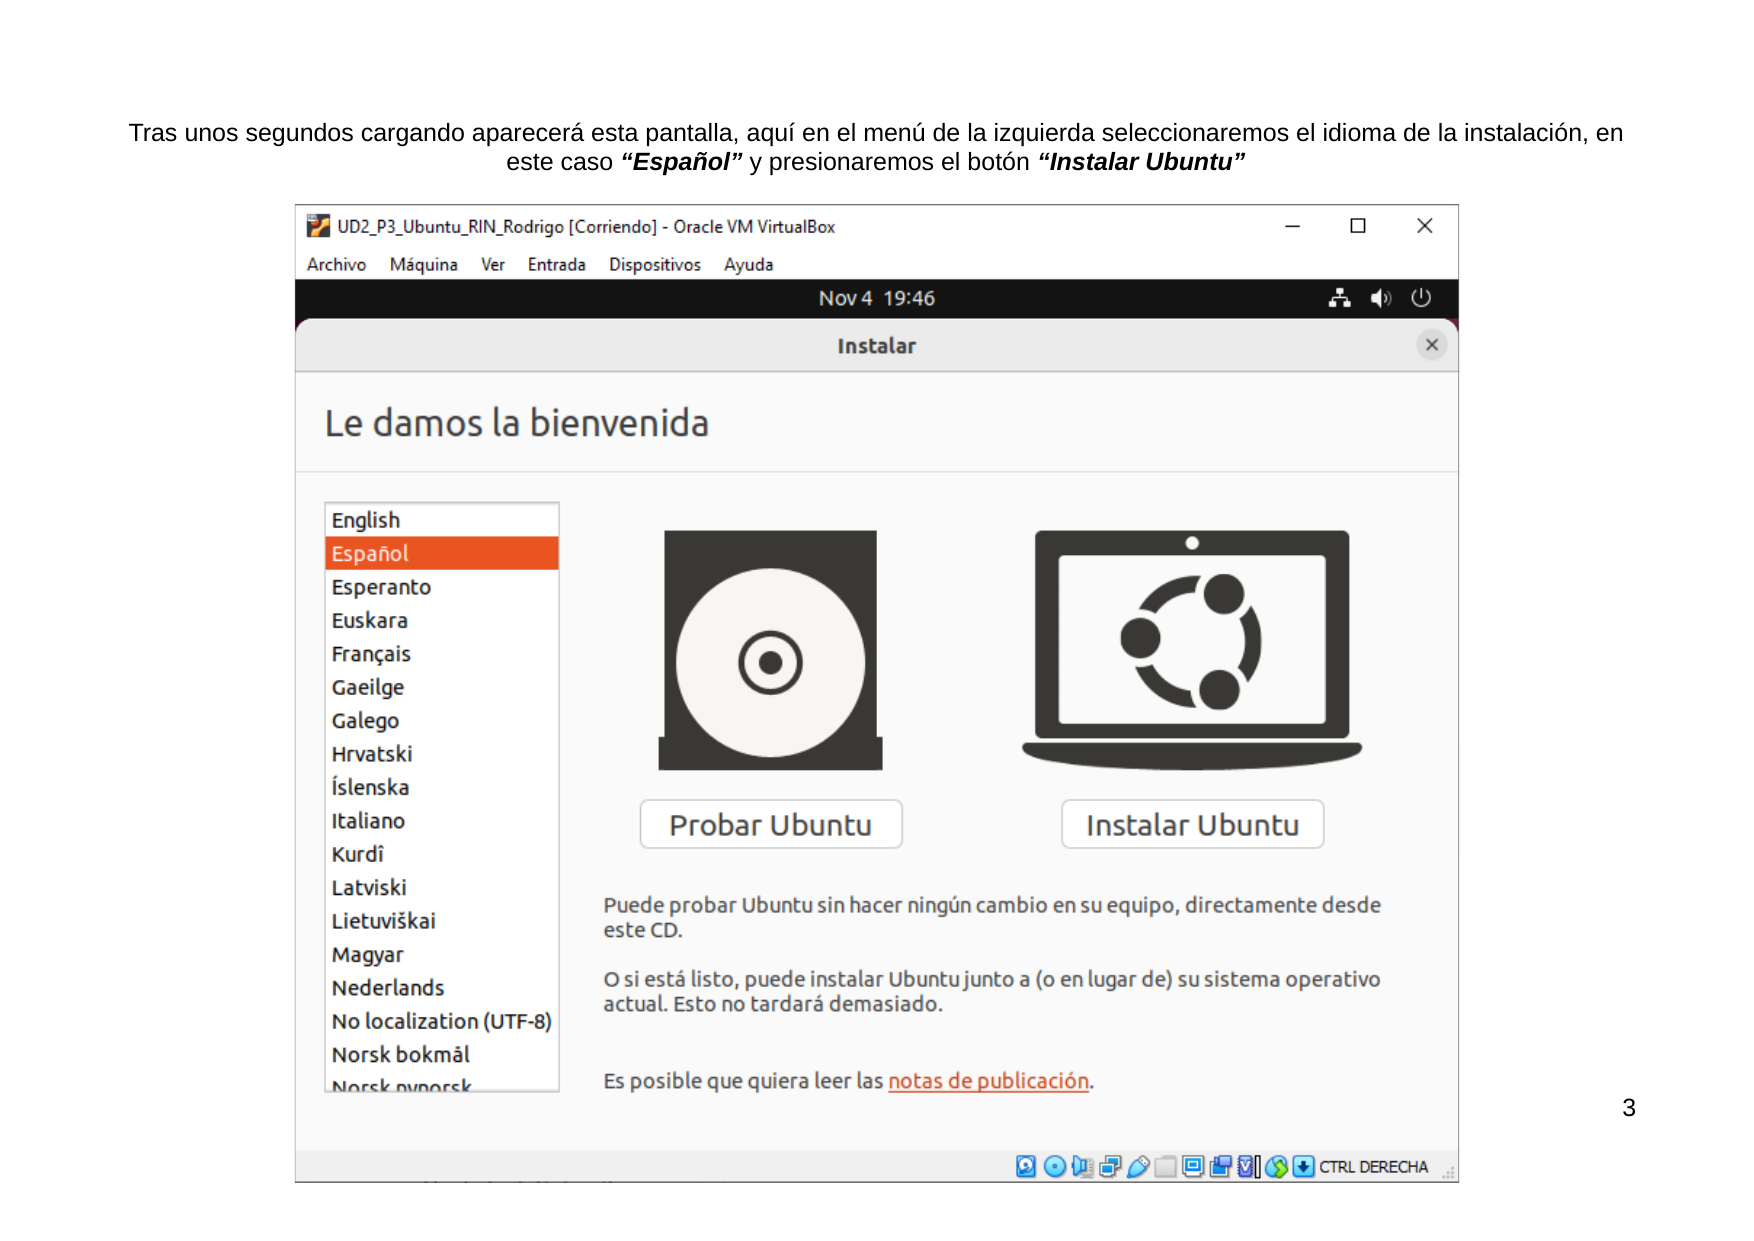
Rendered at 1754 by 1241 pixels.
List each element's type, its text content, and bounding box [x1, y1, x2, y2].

text Tras unos segundos cargando aparecerá esta pantalla, aquí en el menú de la izquierda seleccionaremos el idioma de la instalación, en este caso “Español” y presionaremos el botón “Instalar Ubuntu” [118, 118, 1636, 176]
picture [294, 204, 1460, 1183]
